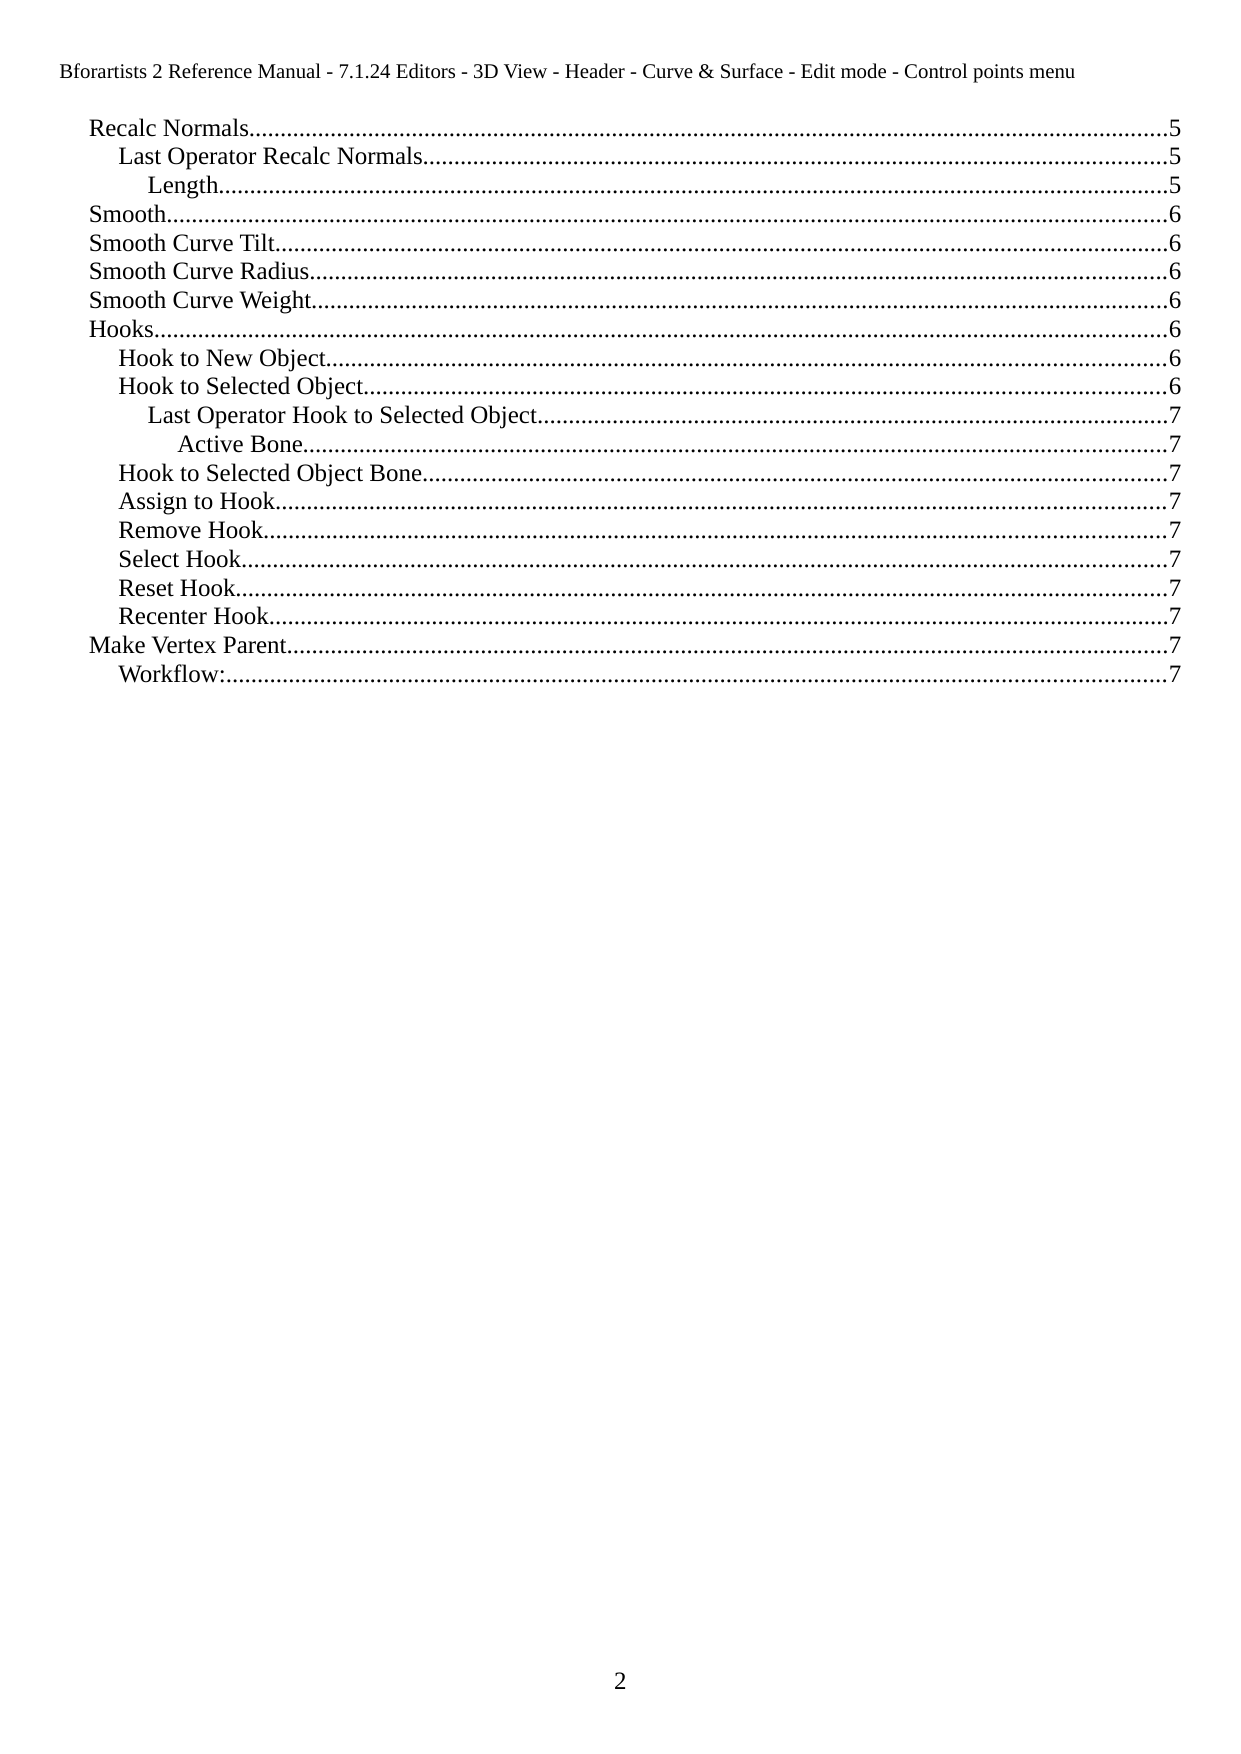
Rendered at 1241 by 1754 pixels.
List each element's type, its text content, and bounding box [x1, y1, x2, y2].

text Assign to Hook 7 [118, 486, 1181, 515]
text Hooks 6 [88, 314, 1181, 343]
text Smooth 6 [88, 199, 1181, 228]
text Hook to Selected Object Bone 7 [118, 458, 1181, 486]
text Hook to New Object 6 [118, 343, 1181, 371]
text Remove Hook 7 [118, 515, 1181, 544]
text Last Operator Hook to Selected Object 7 [147, 400, 1181, 429]
text Active Bone 7 [177, 429, 1181, 458]
text Hook to Selected Object 6 [118, 371, 1181, 400]
text Last Operator Recalc Normals 5 [118, 141, 1181, 170]
text Reset Hook 7 [118, 573, 1181, 601]
text Smooth Curve Weight 6 [88, 285, 1181, 314]
text Smooth Curve Radius 6 [88, 256, 1181, 285]
text Length 5 [147, 170, 1181, 199]
text Smooth Curve Tilt 6 [88, 228, 1181, 256]
text Recalc Normals 5 [88, 113, 1181, 141]
text Workflow: 7 [118, 659, 1181, 688]
text Recenter Hook 7 [118, 601, 1181, 630]
text Select Hook 7 [118, 544, 1181, 573]
text Make Vertex Parent 7 [88, 630, 1181, 659]
